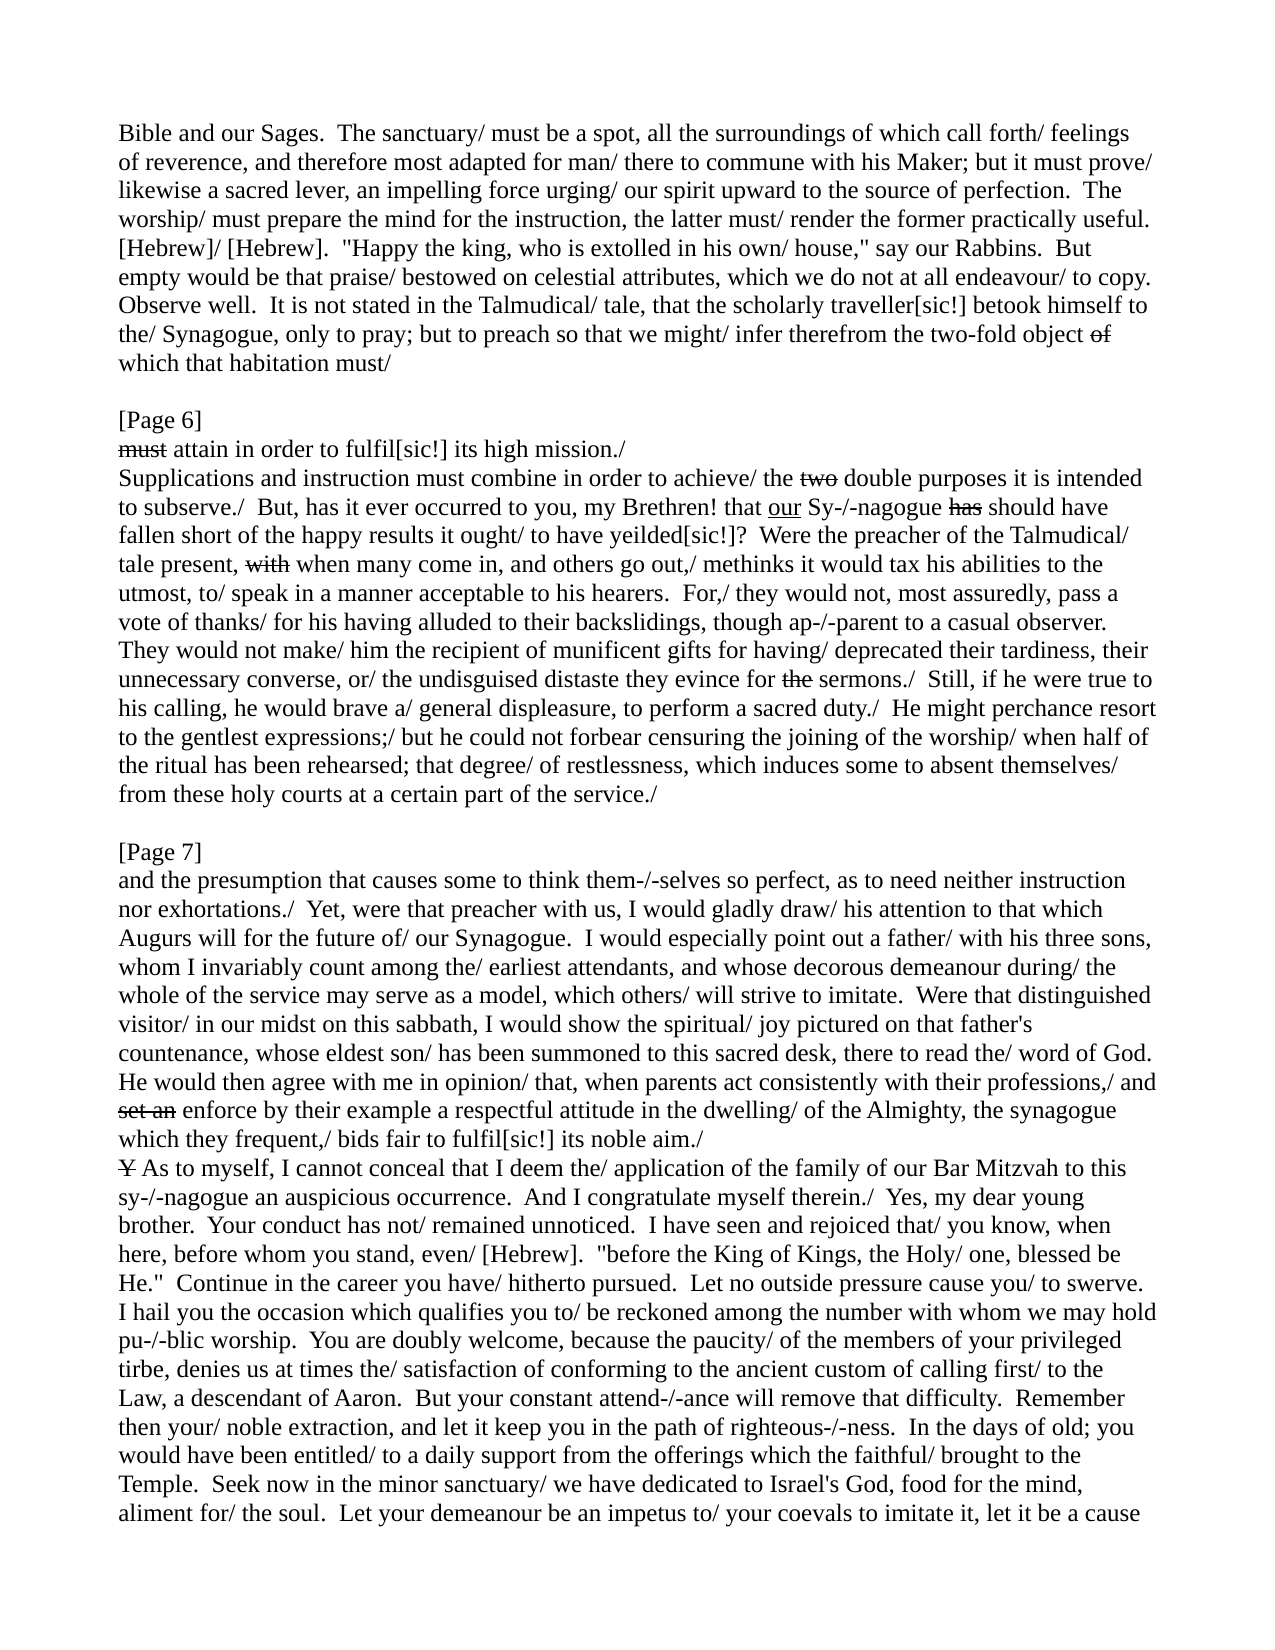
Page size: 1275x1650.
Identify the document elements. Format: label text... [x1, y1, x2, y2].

text [Page 7] [118, 837, 1157, 866]
text Y As to myself, I cannot conceal that I deem the/ application of the family of our Bar Mitzvah to this sy-/-nagogue an auspicious occurrence. And I congratulate myself therein./ Yes, my dear young brother. Your conduct has not/ remained unnoticed. I have seen and rejoiced that/ you know, when here, before whom you stand, even/ [Hebrew]. "before the King of Kings, the Holy/ one, blessed be He." Continue in the career you have/ hitherto pursued. Let no outside pressure cause you/ to swerve. I hail you the occasion which qualifies you to/ be reckoned among the number with whom we may hold pu-/-blic worship. You are doubly welcome, because the paucity/ of the members of your privileged tirbe, denies us at times the/ satisfaction of conforming to the ancient custom of calling first/ to the Law, a descendant of Aaron. But your constant attend-/-ance will remove that difficulty. Remember then your/ noble extraction, and let it keep you in the path of righteous-/-ness. In the days of old; you would have been entitled/ to a daily support from the offerings which the faithful/ brought to the Temple. Seek now in the minor sanctuary/ we have dedicated to Israel's God, food for the mind, aliment for/ the soul. Let your demeanour be an impetus to/ your coevals to imitate it, let it be a cause [118, 1153, 1157, 1527]
text and the presumption that causes some to think them-/-selves so perfect, as to need neither instruction nor exhortations./ Yet, were that preacher with us, I would gladly draw/ his attention to that which Augurs will for the future of/ our Synagogue. I would especially point out a father/ with his three sons, whom I invariably count among the/ earliest attendants, and whose decorous demeanour during/ the whole of the service may serve as a model, which others/ will strive to imitate. Were that distinguished visitor/ in our midst on this sabbath, I would show the spiritual/ joy pictured on that father's countenance, whose eldest son/ has been summoned to this sacred desk, there to read the/ word of God. He would then agree with me in opinion/ that, when parents act consistently with their professions,/ and set an enforce by their example a respectful attitude in the dwelling/ of the Almighty, the synagogue which they frequent,/ bids fair to fulfil[sic!] its noble aim./ [118, 866, 1157, 1153]
text Bible and our Sages. The sanctuary/ must be a spot, all the surroundings of which call forth/ feelings of reverence, and therefore most adapted for man/ there to commune with his Maker; but it must prove/ likewise a sacred lever, an impelling force urging/ our spirit upward to the source of perfection. The worship/ must prepare the mind for the instruction, the latter must/ render the former practically useful. [Hebrew]/ [Hebrew]. "Happy the king, who is extolled in his own/ house," say our Rabbins. But empty would be that praise/ bestowed on celestial attributes, which we do not at all endeavour/ to copy. Observe well. It is not stated in the Talmudical/ tale, that the scholarly traveller[sic!] betook himself to the/ Synagogue, only to pray; but to preach so that we might/ infer therefrom the two-fold object of which that habitation must/ [118, 118, 1157, 377]
text must attain in order to fulfil[sic!] its high mission./ [118, 434, 1157, 463]
text [Page 6] [118, 406, 1157, 434]
text Supplications and instruction must combine in order to achieve/ the two double purposes it is intended to subserve./ But, has it ever occurred to you, my Brethren! that our Sy-/-nagogue has should have fallen short of the happy results it ought/ to have yeilded[sic!]? Were the preacher of the Talmudical/ tale present, with when many come in, and others go out,/ methinks it would tax his abilities to the utmost, to/ speak in a manner acceptable to his hearers. For,/ they would not, most assuredly, pass a vote of thanks/ for his having alluded to their backslidings, though ap-/-parent to a casual observer. They would not make/ him the recipient of munificent gifts for having/ deprecated their tardiness, their unnecessary converse, or/ the undisguised distaste they evince for the sermons./ Still, if he were true to his calling, he would brave a/ general displeasure, to perform a sacred duty./ He might perchance resort to the gentlest expressions;/ but he could not forbear censuring the joining of the worship/ when half of the ritual has been rehearsed; that degree/ of restlessness, which induces some to absent themselves/ from these holy courts at a certain part of the service./ [118, 463, 1157, 808]
